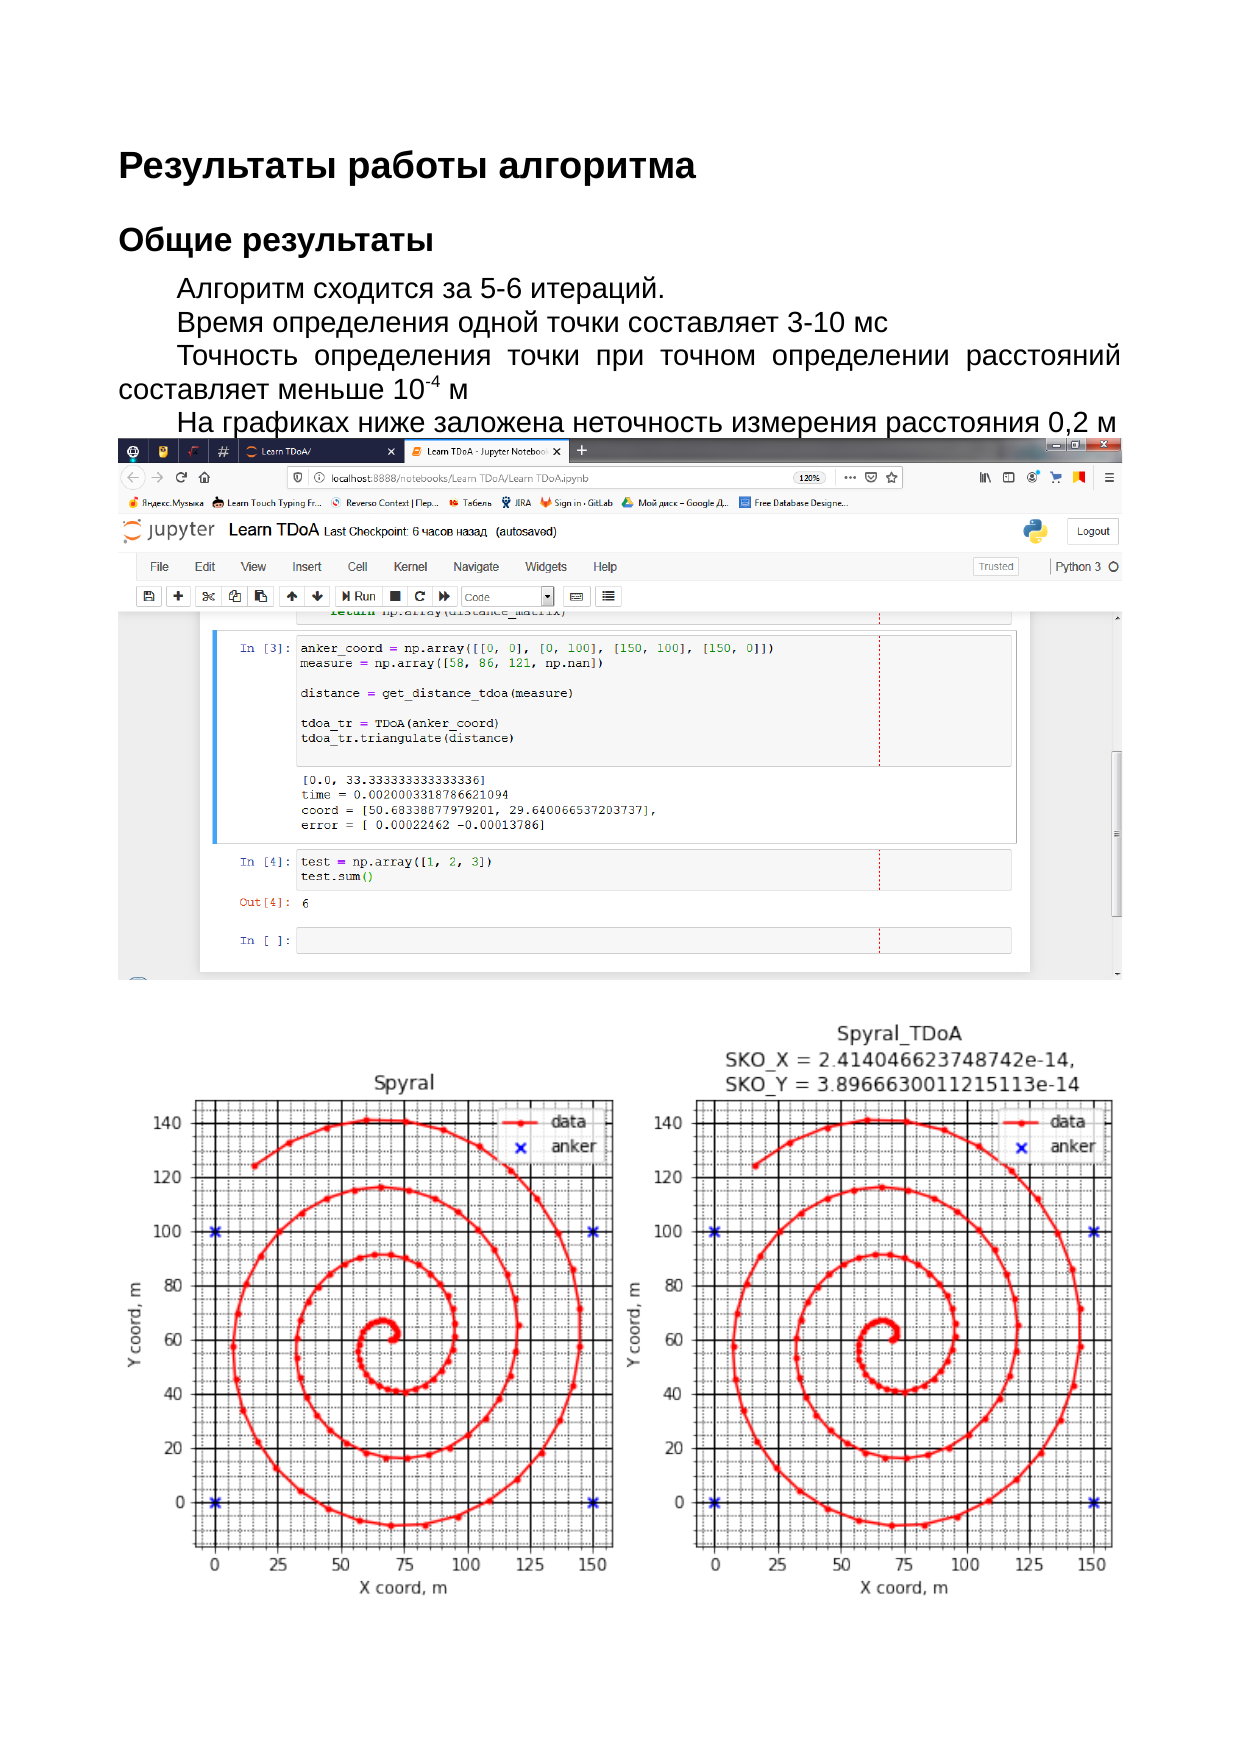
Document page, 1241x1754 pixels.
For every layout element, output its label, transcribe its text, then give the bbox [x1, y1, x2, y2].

text Точность определения точки при точном определении расстояний составляет меньше 10-4 м [118, 338, 1122, 405]
subtitle Общие результаты [118, 220, 1122, 259]
text Алгоритм сходится за 5-6 итераций. [118, 271, 1122, 305]
picture [118, 438, 1123, 980]
text На графиках ниже заложена неточность измерения расстояния 0,2 м [118, 405, 1122, 438]
text Время определения одной точки составляет 3-10 мс [118, 305, 1122, 338]
picture [118, 1013, 1123, 1609]
subtitle Результаты работы алгоритма [118, 143, 1122, 187]
